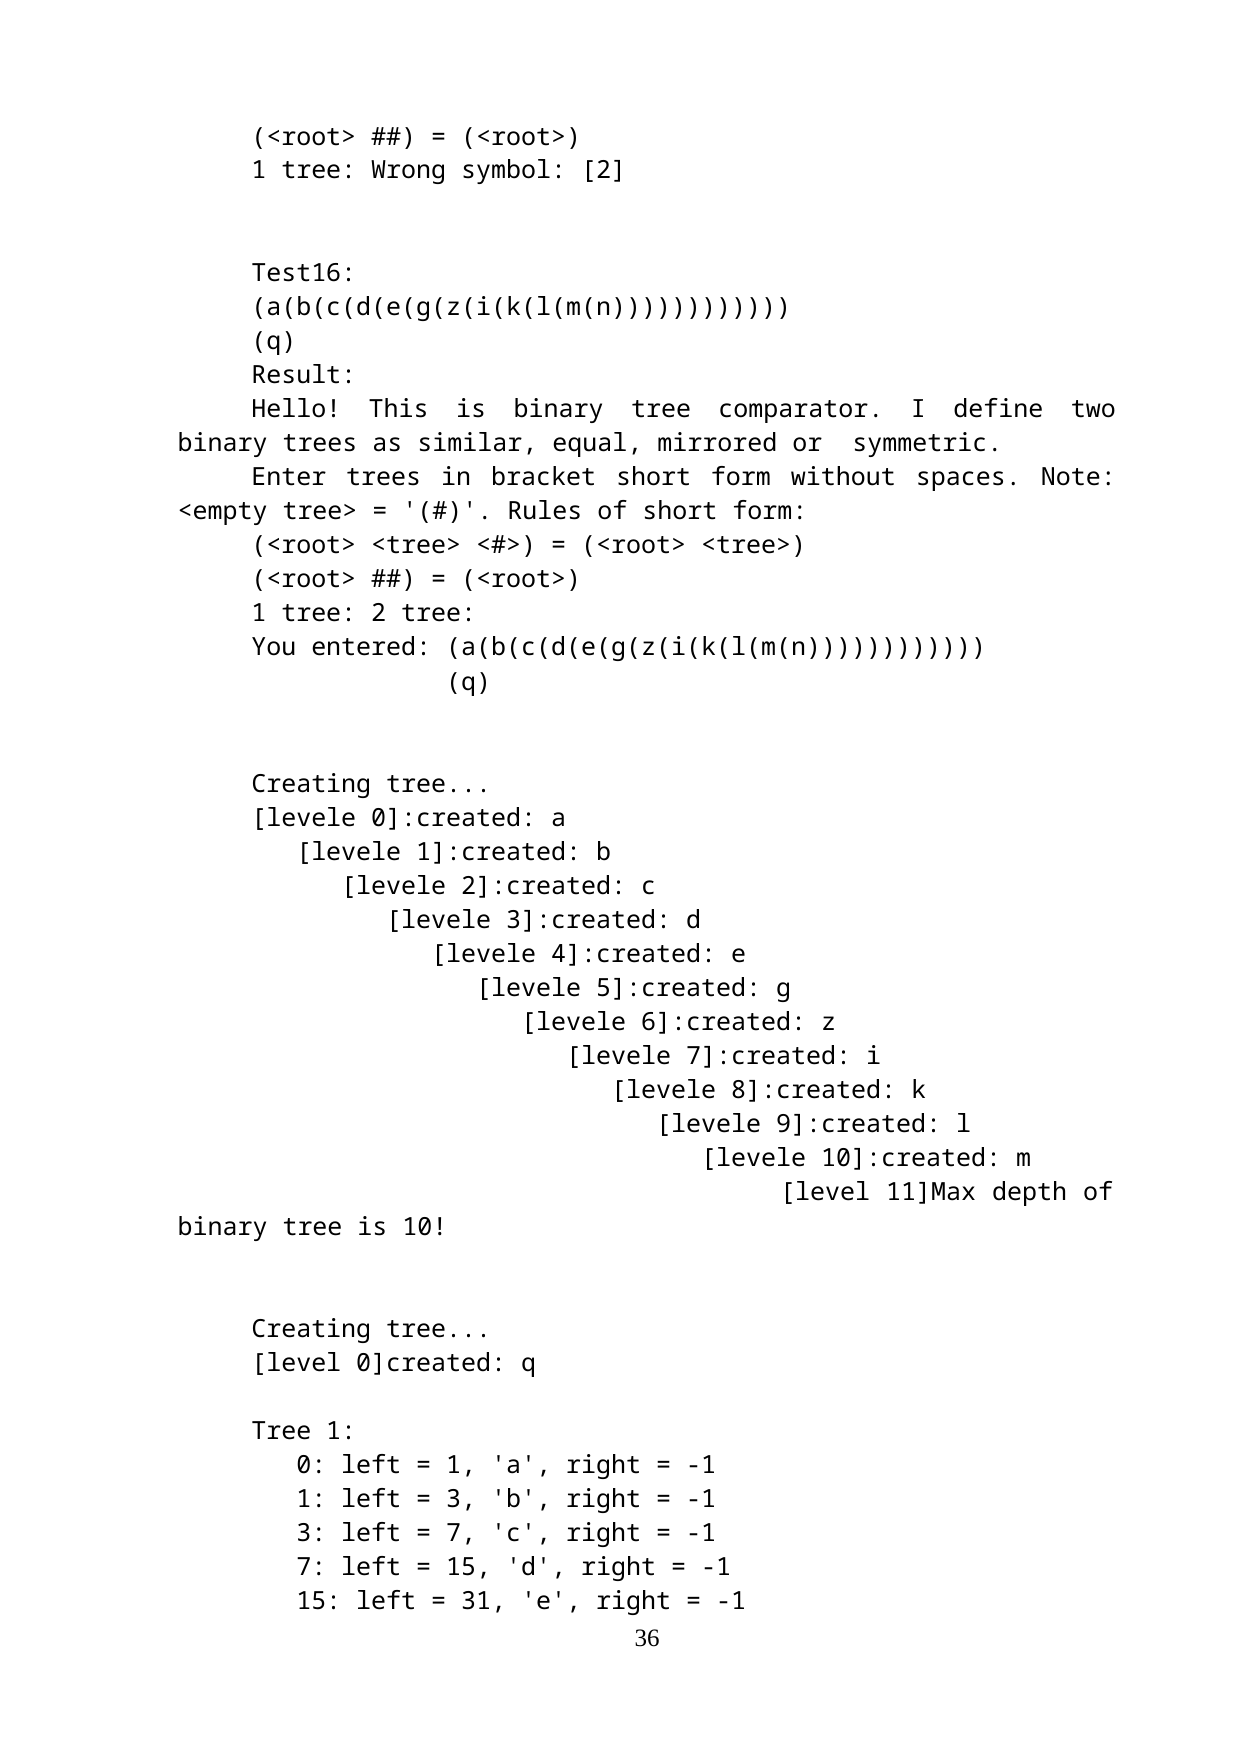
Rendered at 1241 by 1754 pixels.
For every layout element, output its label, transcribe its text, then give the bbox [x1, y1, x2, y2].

text 1 tree: 2 tree: [177, 595, 1116, 629]
text Result: [177, 357, 1116, 391]
text 0: left = 1, 'a', right = -1 [177, 1447, 1116, 1481]
text [levele 4]:created: e [177, 936, 1116, 970]
text (q) [177, 322, 1116, 357]
text Creating tree... [177, 765, 1116, 799]
text Creating tree... [177, 1310, 1116, 1344]
text 15: left = 31, 'e', right = -1 [177, 1583, 1116, 1617]
text [level 11]Max depth of binary tree is 10! [177, 1174, 1116, 1242]
text [levele 7]:created: i [177, 1038, 1116, 1072]
text (a(b(c(d(e(g(z(i(k(l(m(n)))))))))))) [177, 288, 1116, 322]
text Tree 1: [177, 1412, 1116, 1447]
text (q) [177, 663, 1116, 697]
text Test16: [177, 254, 1116, 288]
text [levele 9]:created: l [177, 1106, 1116, 1140]
text 1: left = 3, 'b', right = -1 [177, 1481, 1116, 1515]
text [levele 6]:created: z [177, 1004, 1116, 1038]
text [levele 1]:created: b [177, 833, 1116, 867]
text 7: left = 15, 'd', right = -1 [177, 1549, 1116, 1583]
text (<root> ##) = (<root>) [177, 561, 1116, 595]
text You entered: (a(b(c(d(e(g(z(i(k(l(m(n)))))))))))) [177, 629, 1116, 663]
text 3: left = 7, 'c', right = -1 [177, 1515, 1116, 1549]
text (<root> ##) = (<root>) [177, 118, 1116, 152]
text [levele 10]:created: m [177, 1140, 1116, 1174]
text (<root> <tree> <#>) = (<root> <tree>) [177, 527, 1116, 561]
text [levele 3]:created: d [177, 902, 1116, 936]
text 1 tree: Wrong symbol: [2] [177, 152, 1116, 186]
text [levele 0]:created: a [177, 799, 1116, 833]
text [levele 2]:created: c [177, 867, 1116, 902]
text Hello! This is binary tree comparator. I define two binary trees as similar, equal, mirrored or symmetric. [177, 391, 1116, 459]
text Enter trees in bracket short form without spaces. Note: <empty tree> = '(#)'. Rules of short form: [177, 459, 1116, 527]
text [levele 8]:created: k [177, 1072, 1116, 1106]
text [level 0]created: q [177, 1344, 1116, 1378]
text [levele 5]:created: g [177, 970, 1116, 1004]
